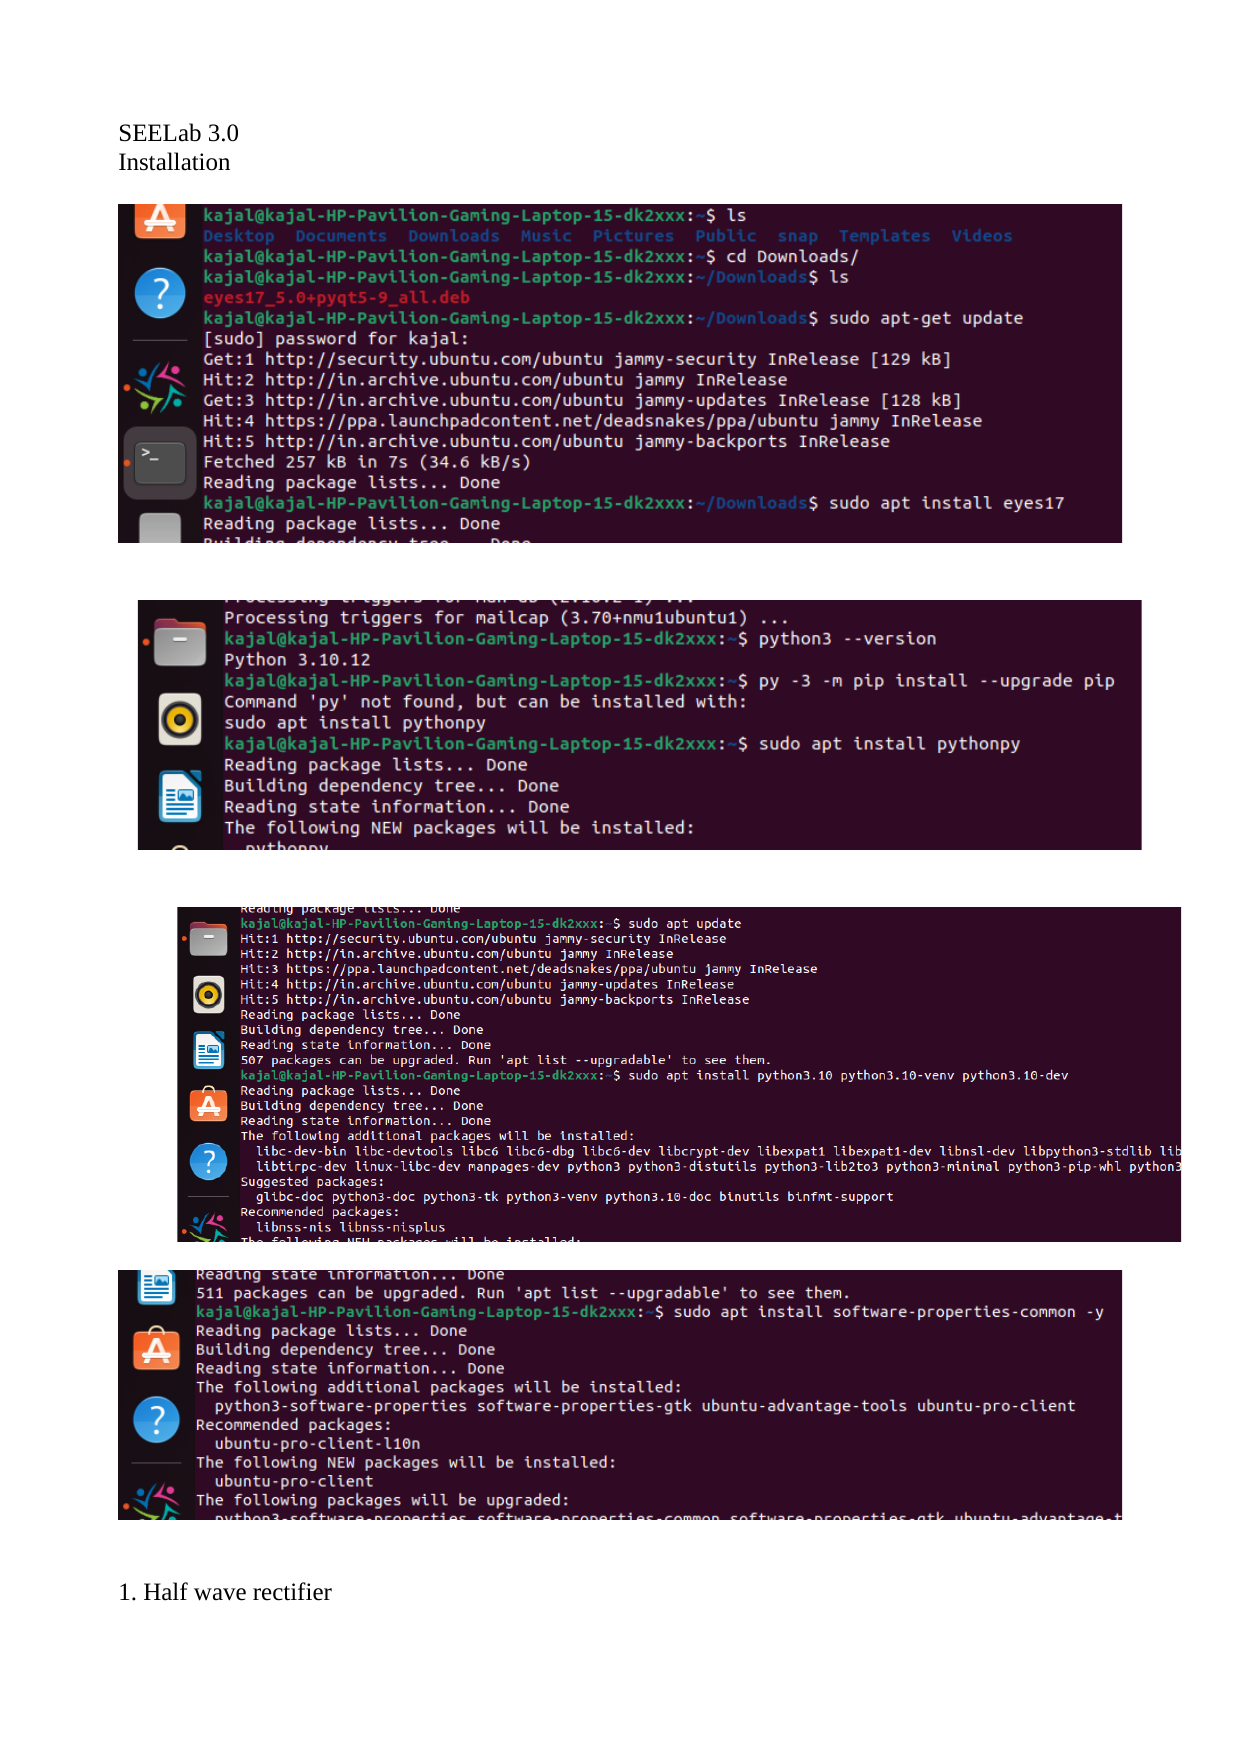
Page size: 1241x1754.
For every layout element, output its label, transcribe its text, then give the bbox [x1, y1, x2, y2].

picture [118, 1270, 1123, 1520]
picture [137, 600, 1142, 850]
text SEELab 3.0 [118, 118, 1122, 147]
picture [177, 907, 1182, 1242]
picture [118, 204, 1123, 543]
text 1. Half wave rectifier [118, 1577, 1122, 1605]
text Installation [118, 147, 1122, 176]
